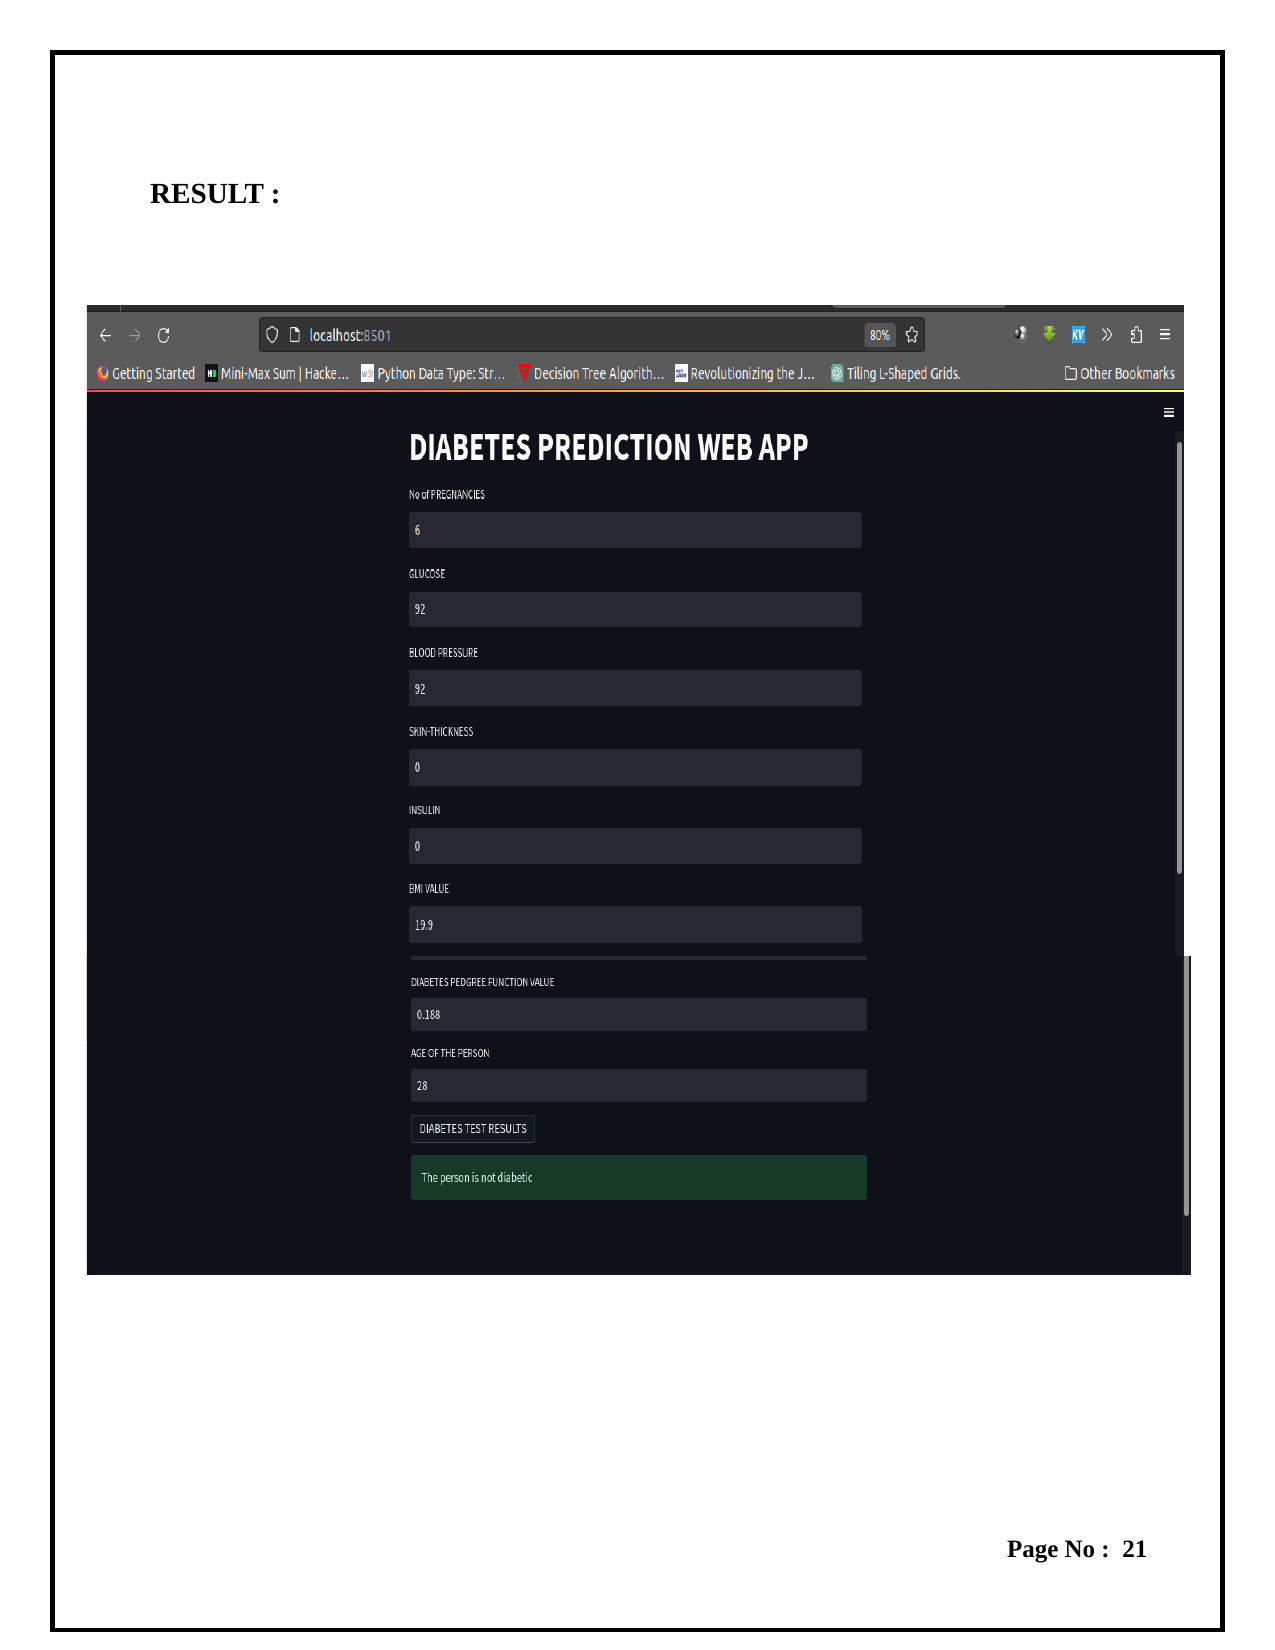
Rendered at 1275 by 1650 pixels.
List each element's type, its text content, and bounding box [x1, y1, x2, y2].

text RESULT : [150, 180, 1129, 209]
picture [86, 305, 1191, 1275]
